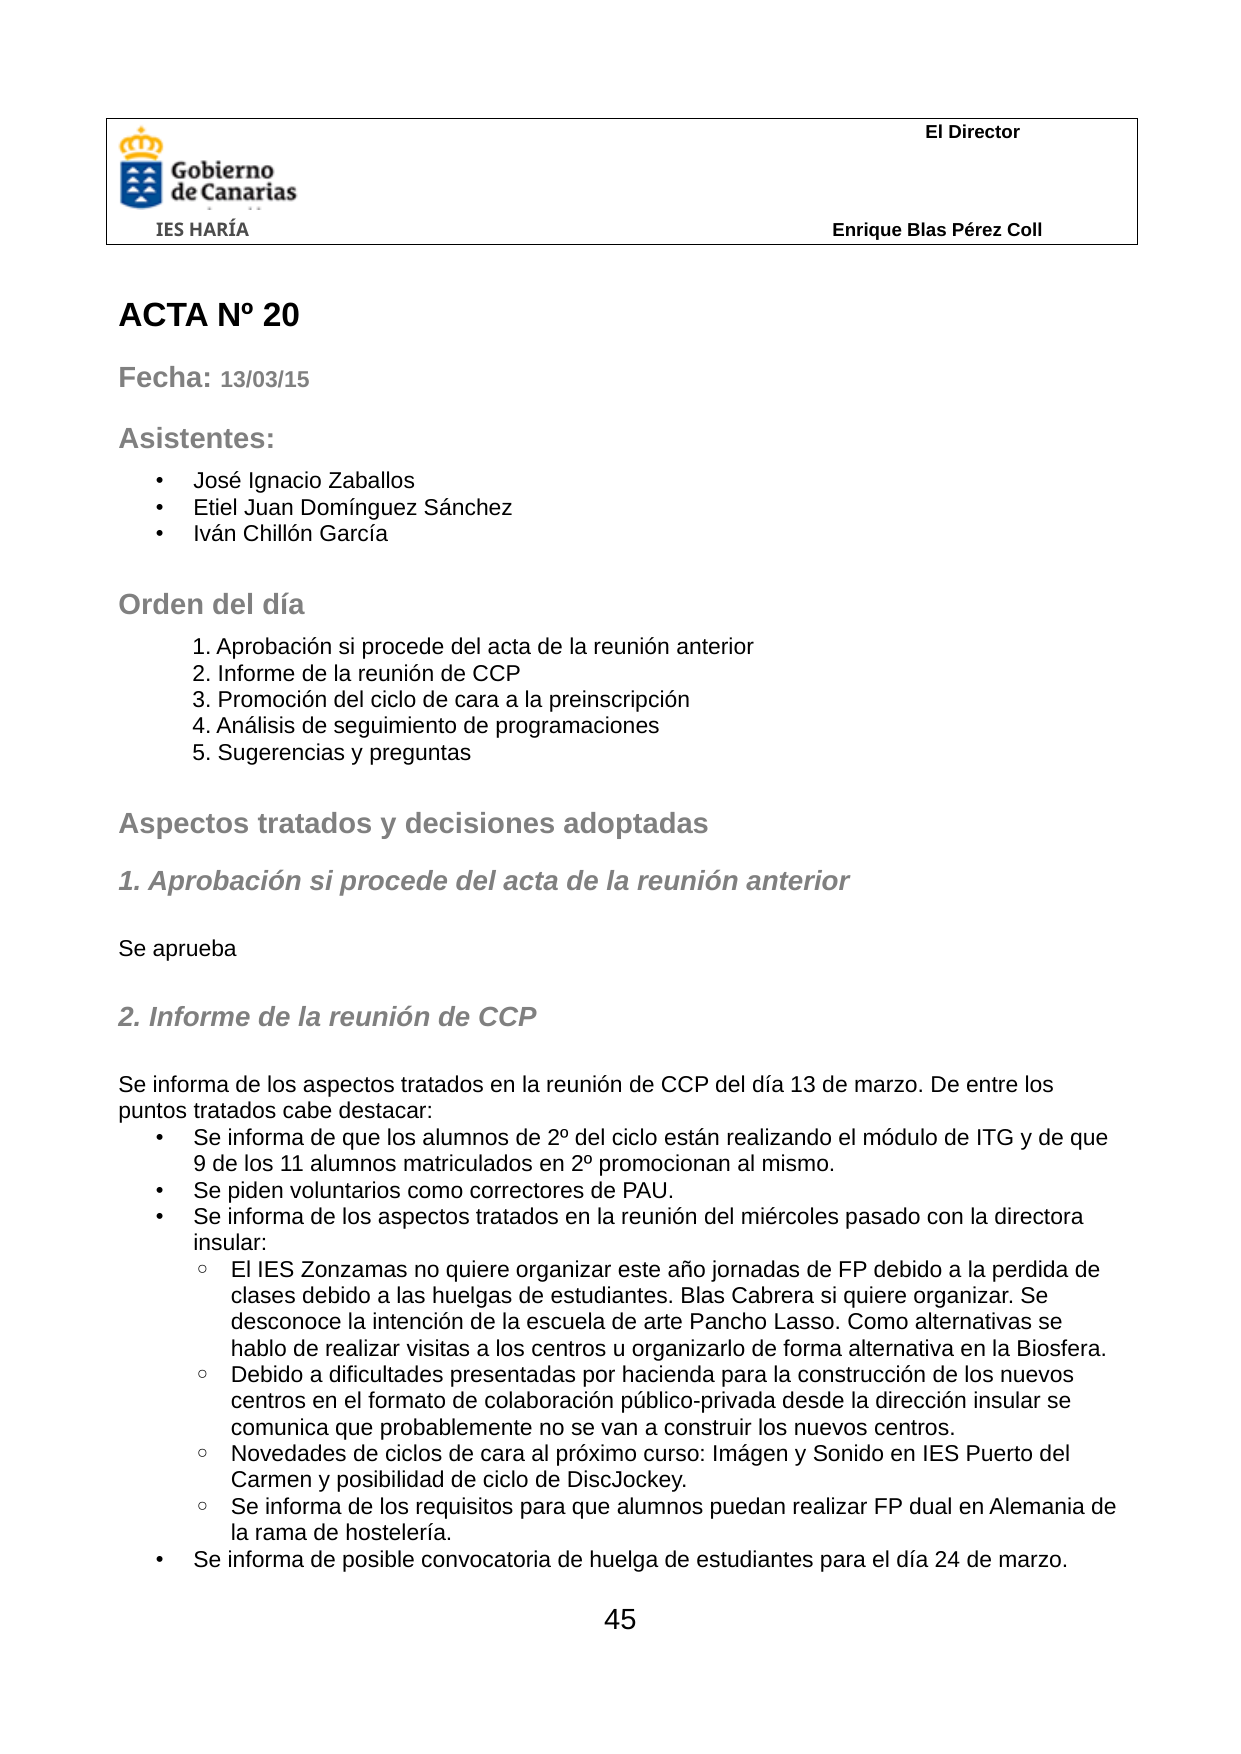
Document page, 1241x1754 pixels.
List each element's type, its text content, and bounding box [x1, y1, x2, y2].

text 5. Sugerencias y preguntas [192, 739, 1122, 765]
list Se piden voluntarios como correctores de PAU. [156, 1177, 1122, 1203]
list Debido a dificultades presentadas por hacienda para la construcción de los nuevos centros en el formato de colaboración público-privada desde la dirección insular se comunica que probablemente no se van a construir los nuevos centros. [193, 1361, 1122, 1440]
text 3. Promoción del ciclo de cara a la preinscripción [192, 686, 1122, 712]
list Se informa de los aspectos tratados en la reunión del miércoles pasado con la directora insular: [156, 1203, 1122, 1256]
subtitle Aspectos tratados y decisiones adoptadas [118, 806, 1122, 839]
list El IES Zonzamas no quiere organizar este año jornadas de FP debido a la perdida de clases debido a las huelgas de estudiantes. Blas Cabrera si quiere organizar. Se desconoce la intención de la escuela de arte Pancho Lasso. Como alternativas se hablo de realizar visitas a los centros u organizarlo de forma alternativa en la Biosfera. [193, 1256, 1122, 1361]
list Etiel Juan Domínguez Sánchez [156, 493, 1122, 520]
text Se informa de los aspectos tratados en la reunión de CCP del día 13 de marzo. De entre los puntos tratados cabe destacar: [118, 1071, 1122, 1124]
subtitle Asistentes: [118, 421, 1122, 455]
list José Ignacio Zaballos [156, 467, 1122, 493]
text 4. Análisis de seguimiento de programaciones [192, 712, 1122, 739]
picture [115, 123, 300, 210]
list Iván Chillón García [156, 520, 1122, 546]
list Se informa de que los alumnos de 2º del ciclo están realizando el módulo de ITG y de que 9 de los 11 alumnos matriculados en 2º promocionan al mismo. [156, 1124, 1122, 1177]
subtitle 1. Aprobación si procede del acta de la reunión anterior [118, 864, 1122, 896]
subtitle 2. Informe de la reunión de CCP [118, 1000, 1122, 1032]
subtitle Fecha: 13/03/15 [118, 361, 1122, 394]
list Se informa de posible convocatoria de huelga de estudiantes para el día 24 de marzo. [156, 1546, 1122, 1572]
text Se aprueba [118, 935, 1122, 962]
list Se informa de los requisitos para que alumnos puedan realizar FP dual en Alemania de la rama de hostelería. [193, 1493, 1122, 1546]
text 1. Aprobación si procede del acta de la reunión anterior [192, 633, 1122, 659]
subtitle Orden del día [118, 587, 1122, 621]
list Novedades de ciclos de cara al próximo curso: Imágen y Sonido en IES Puerto del Carmen y posibilidad de ciclo de DiscJockey. [193, 1440, 1122, 1493]
text 2. Informe de la reunión de CCP [192, 659, 1122, 686]
subtitle ACTA Nº 20 [118, 295, 1122, 333]
